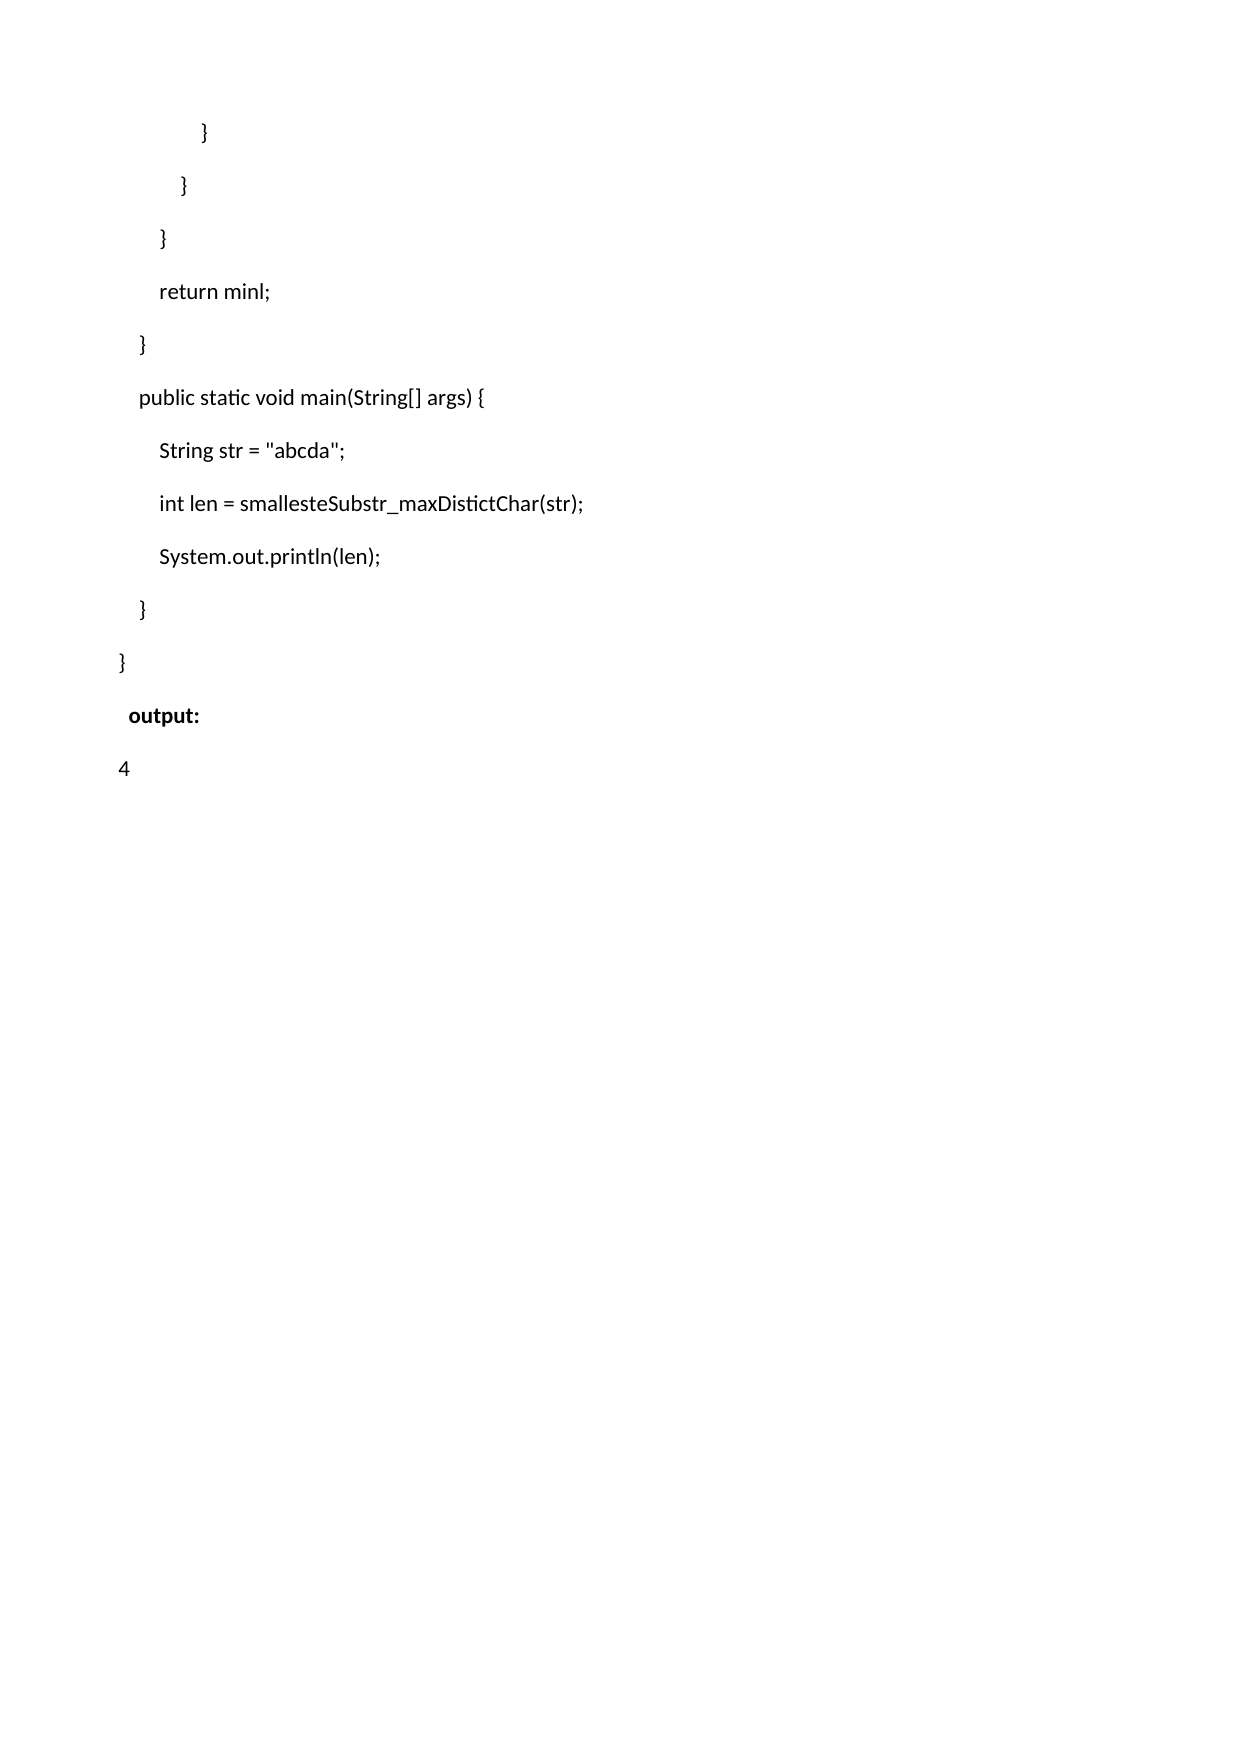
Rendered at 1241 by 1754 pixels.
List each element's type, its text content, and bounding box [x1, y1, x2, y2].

text } [118, 330, 1122, 358]
text } [118, 648, 1122, 676]
text int len = smallesteSubstr_maxDistictChar(str); [118, 489, 1122, 517]
text } [118, 171, 1122, 199]
text } [118, 595, 1122, 623]
text } [118, 118, 1122, 146]
text String str = "abcda"; [118, 436, 1122, 464]
text System.out.println(len); [118, 542, 1122, 570]
text output: [118, 701, 1122, 729]
text public static void main(String[] args) { [118, 383, 1122, 411]
text 4 [118, 754, 1122, 782]
text return minl; [118, 277, 1122, 305]
text } [118, 224, 1122, 252]
